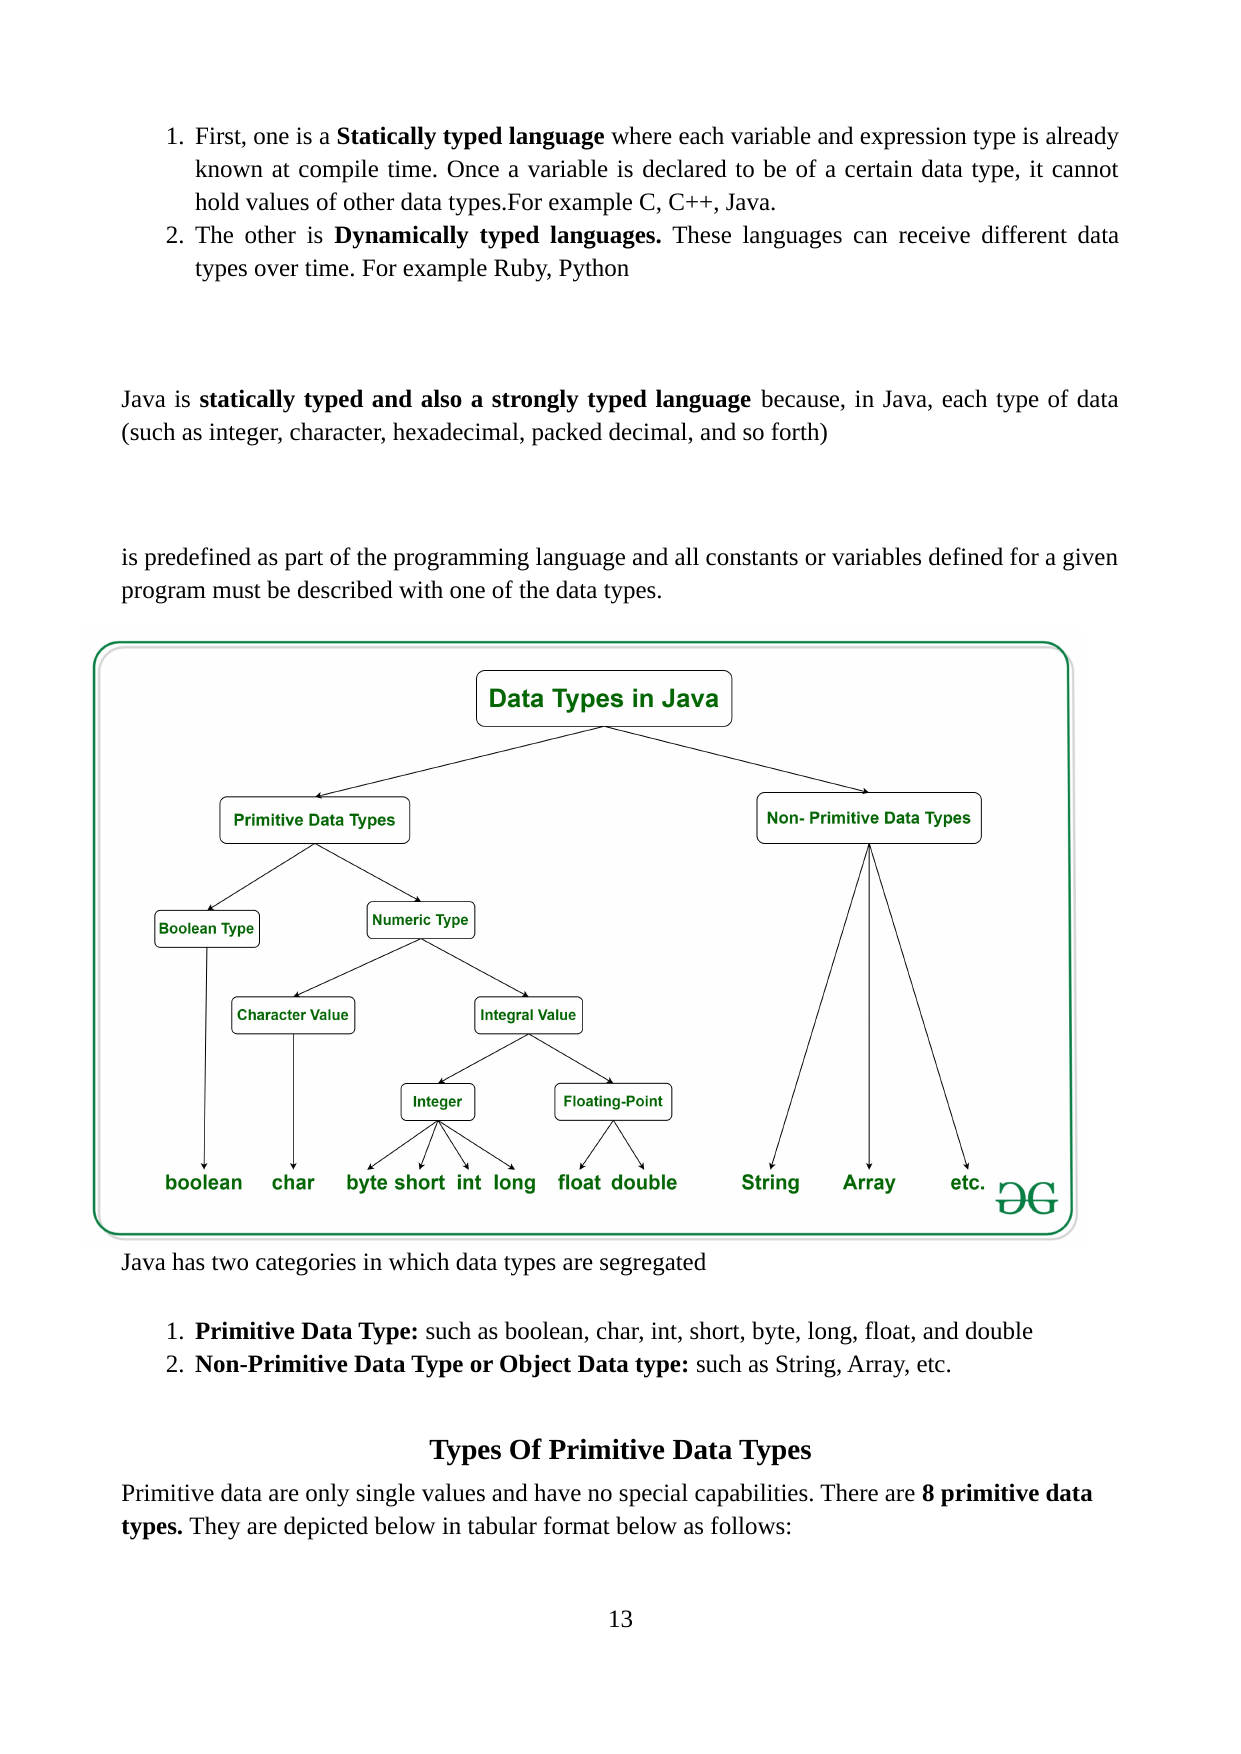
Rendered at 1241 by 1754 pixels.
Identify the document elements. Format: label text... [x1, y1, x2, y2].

list Primitive Data Type: such as boolean, char, int, short, byte, long, float, and double [162, 1313, 1122, 1344]
list Non-Primitive Data Type or Object Data type: such as String, Array, etc. [162, 1346, 1122, 1381]
text Java has two categories in which data types are segregated [118, 822, 1122, 1279]
picture [80, 629, 1085, 1248]
subtitle Types Of Primitive Data Types [118, 1429, 1122, 1465]
text Primitive data are only single values and have no special capabilities. There are 8 primitive data types. They are depicted below in tabular format below as follows: [118, 1475, 1122, 1540]
list First, one is a Statically typed language where each variable and expression type is already known at compile time. Once a variable is declared to be of a certain data type, it cannot hold values of other data types.For example C, C++, Java. [162, 118, 1122, 216]
list The other is Dynamically typed languages. These languages can receive different data types over time. For example Ruby, Python [162, 217, 1122, 285]
text is predefined as part of the programming language and all constants or variables defined for a given program must be described with one of the data types. [118, 539, 1122, 604]
text Java is statically typed and also a strongly typed language because, in Java, each type of data (such as integer, character, hexadecimal, packed decimal, and so forth) [118, 381, 1122, 446]
